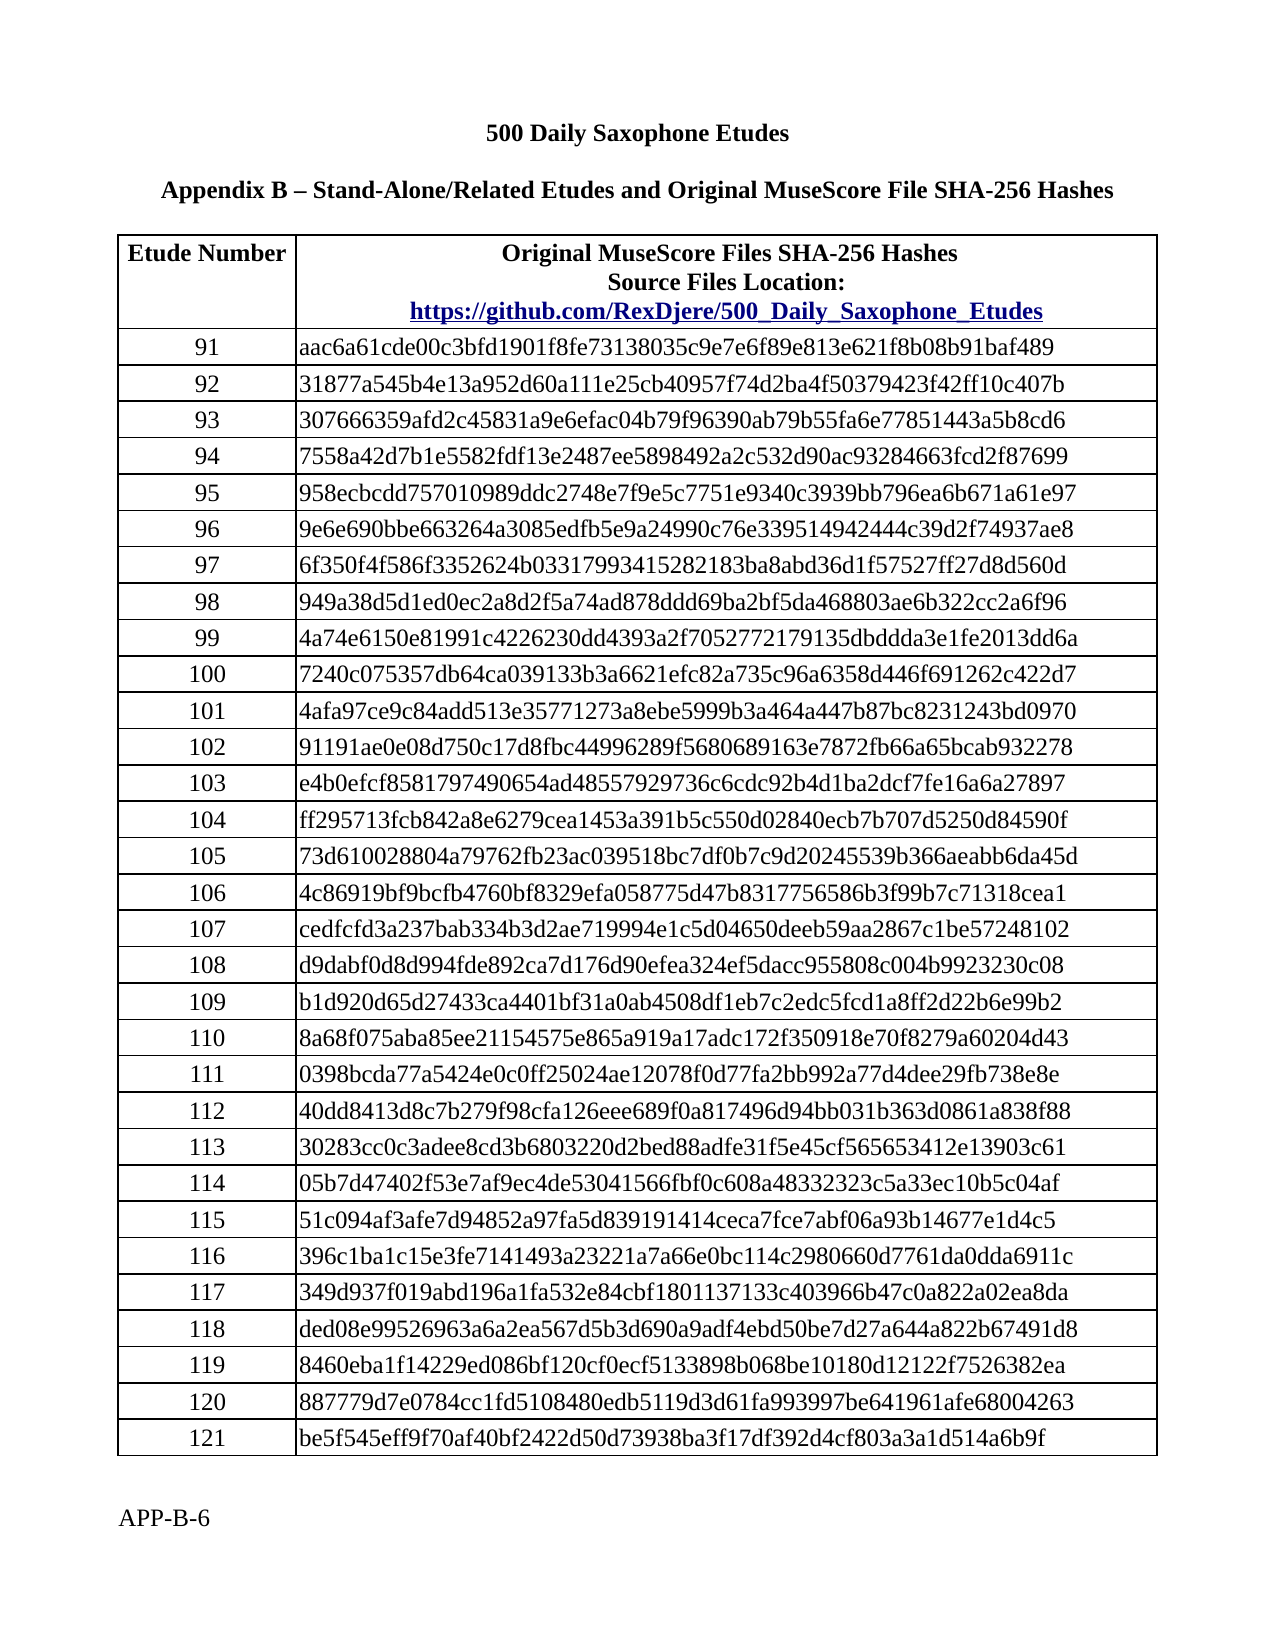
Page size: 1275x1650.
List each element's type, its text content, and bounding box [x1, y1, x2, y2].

table_header Original MuseScore Files SHA-256 Hashes Source Files Location: https://github.com/RexDjere/500_Daily_Saxophone_Etudes [297, 236, 1156, 328]
table_cell d9dabf0d8d994fde892ca7d176d90efea324ef5dacc955808c004b9923230c08 [297, 947, 1156, 982]
table_cell 121 [119, 1420, 295, 1455]
table_cell 73d610028804a79762fb23ac039518bc7df0b7c9d20245539b366aeabb6da45d [297, 838, 1156, 873]
table_cell 117 [119, 1275, 295, 1309]
table_cell 115 [119, 1202, 295, 1237]
table_cell 105 [119, 838, 295, 873]
table_cell 8460eba1f14229ed086bf120cf0ecf5133898b068be10180d12122f7526382ea [297, 1347, 1156, 1382]
table_cell e4b0efcf8581797490654ad48557929736c6cdc92b4d1ba2dcf7fe16a6a27897 [297, 766, 1156, 800]
table_cell 31877a545b4e13a952d60a111e25cb40957f74d2ba4f50379423f42ff10c407b [297, 366, 1156, 400]
table_cell 116 [119, 1238, 295, 1273]
table_cell ded08e99526963a6a2ea567d5b3d690a9adf4ebd50be7d27a644a822b67491d8 [297, 1311, 1156, 1346]
table_cell 0398bcda77a5424e0c0ff25024ae12078f0d77fa2bb992a77d4dee29fb738e8e [297, 1056, 1156, 1091]
table_cell 91 [119, 329, 295, 364]
table_cell 307666359afd2c45831a9e6efac04b79f96390ab79b55fa6e77851443a5b8cd6 [297, 402, 1156, 437]
table_cell 30283cc0c3adee8cd3b6803220d2bed88adfe31f5e45cf565653412e13903c61 [297, 1129, 1156, 1164]
table_cell ff295713fcb842a8e6279cea1453a391b5c550d02840ecb7b707d5250d84590f [297, 802, 1156, 837]
table_cell 93 [119, 402, 295, 437]
table_cell 108 [119, 947, 295, 982]
table_cell 118 [119, 1311, 295, 1346]
table_cell 103 [119, 766, 295, 800]
table_cell 92 [119, 366, 295, 400]
table_cell 396c1ba1c15e3fe7141493a23221a7a66e0bc114c2980660d7761da0dda6911c [297, 1238, 1156, 1273]
table_cell 102 [119, 729, 295, 764]
table_cell 111 [119, 1056, 295, 1091]
table_cell 6f350f4f586f3352624b03317993415282183ba8abd36d1f57527ff27d8d560d [297, 547, 1156, 582]
table_cell 97 [119, 547, 295, 582]
table_cell 94 [119, 438, 295, 473]
table_cell 91191ae0e08d750c17d8fbc44996289f5680689163e7872fb66a65bcab932278 [297, 729, 1156, 764]
table_cell 4c86919bf9bcfb4760bf8329efa058775d47b8317756586b3f99b7c71318cea1 [297, 875, 1156, 909]
table_cell 101 [119, 693, 295, 728]
table_cell 887779d7e0784cc1fd5108480edb5119d3d61fa993997be641961afe68004263 [297, 1384, 1156, 1418]
table_cell 110 [119, 1020, 295, 1055]
table_cell 109 [119, 984, 295, 1018]
table_cell 114 [119, 1166, 295, 1200]
table_cell 106 [119, 875, 295, 909]
table_cell 112 [119, 1093, 295, 1127]
table_cell 99 [119, 620, 295, 655]
table_cell 7558a42d7b1e5582fdf13e2487ee5898492a2c532d90ac93284663fcd2f87699 [297, 438, 1156, 473]
table_cell 120 [119, 1384, 295, 1418]
table_cell 7240c075357db64ca039133b3a6621efc82a735c96a6358d446f691262c422d7 [297, 657, 1156, 691]
table_cell 4afa97ce9c84add513e35771273a8ebe5999b3a464a447b87bc8231243bd0970 [297, 693, 1156, 728]
table_cell 949a38d5d1ed0ec2a8d2f5a74ad878ddd69ba2bf5da468803ae6b322cc2a6f96 [297, 584, 1156, 618]
table_cell 107 [119, 911, 295, 946]
table_cell aac6a61cde00c3bfd1901f8fe73138035c9e7e6f89e813e621f8b08b91baf489 [297, 329, 1156, 364]
table_cell 95 [119, 475, 295, 509]
table_cell be5f545eff9f70af40bf2422d50d73938ba3f17df392d4cf803a3a1d514a6b9f [297, 1420, 1156, 1455]
table_cell 51c094af3afe7d94852a97fa5d839191414ceca7fce7abf06a93b14677e1d4c5 [297, 1202, 1156, 1237]
table_cell cedfcfd3a237bab334b3d2ae719994e1c5d04650deeb59aa2867c1be57248102 [297, 911, 1156, 946]
table_header Etude Number [119, 236, 295, 328]
table_cell 119 [119, 1347, 295, 1382]
table_cell 113 [119, 1129, 295, 1164]
table_cell 4a74e6150e81991c4226230dd4393a2f7052772179135dbddda3e1fe2013dd6a [297, 620, 1156, 655]
table_cell 958ecbcdd757010989ddc2748e7f9e5c7751e9340c3939bb796ea6b671a61e97 [297, 475, 1156, 509]
table_cell 349d937f019abd196a1fa532e84cbf1801137133c403966b47c0a822a02ea8da [297, 1275, 1156, 1309]
table_cell 100 [119, 657, 295, 691]
table_cell 8a68f075aba85ee21154575e865a919a17adc172f350918e70f8279a60204d43 [297, 1020, 1156, 1055]
table_cell b1d920d65d27433ca4401bf31a0ab4508df1eb7c2edc5fcd1a8ff2d22b6e99b2 [297, 984, 1156, 1018]
table_cell 9e6e690bbe663264a3085edfb5e9a24990c76e339514942444c39d2f74937ae8 [297, 511, 1156, 546]
table_cell 98 [119, 584, 295, 618]
table_cell 40dd8413d8c7b279f98cfa126eee689f0a817496d94bb031b363d0861a838f88 [297, 1093, 1156, 1127]
table_cell 104 [119, 802, 295, 837]
table_cell 05b7d47402f53e7af9ec4de53041566fbf0c608a48332323c5a33ec10b5c04af [297, 1166, 1156, 1200]
table_cell 96 [119, 511, 295, 546]
